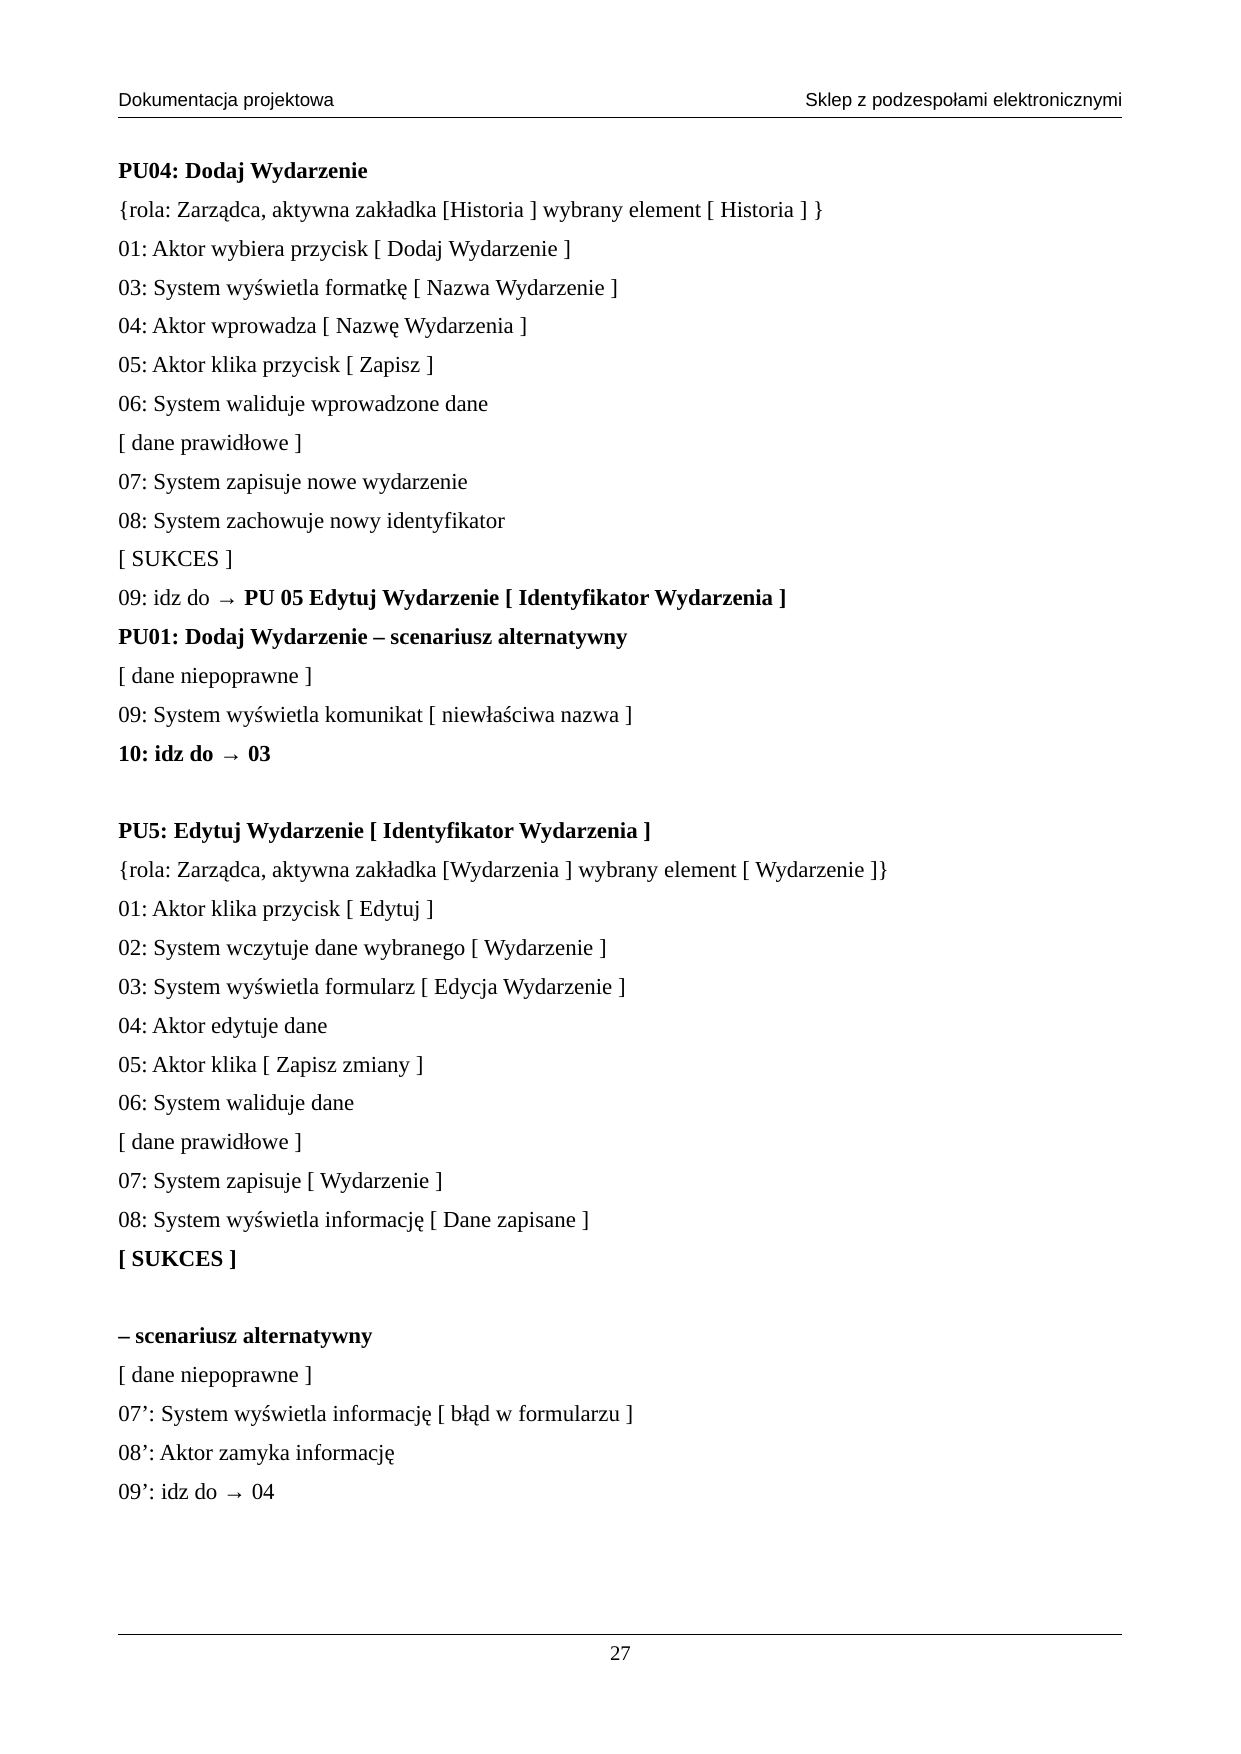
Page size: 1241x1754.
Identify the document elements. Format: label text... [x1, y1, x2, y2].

text – scenariusz alternatywny [118, 1323, 1122, 1349]
text {rola: Zarządca, aktywna zakładka [Wydarzenia ] wybrany element [ Wydarzenie ]} [118, 856, 1122, 883]
text 09’: idz do → 04 [118, 1478, 1122, 1504]
text 05: Aktor klika [ Zapisz zmiany ] [118, 1051, 1122, 1077]
text 02: System wczytuje dane wybranego [ Wydarzenie ] [118, 934, 1122, 960]
text 03: System wyświetla formularz [ Edycja Wydarzenie ] [118, 973, 1122, 999]
text 01: Aktor wybiera przycisk [ Dodaj Wydarzenie ] [118, 235, 1122, 261]
text [ dane niepoprawne ] [118, 662, 1122, 688]
text 08: System wyświetla informację [ Dane zapisane ] [118, 1206, 1122, 1232]
text 06: System waliduje dane [118, 1089, 1122, 1116]
text {rola: Zarządca, aktywna zakładka [Historia ] wybrany element [ Historia ] } [118, 196, 1122, 222]
text [ SUKCES ] [118, 546, 1122, 572]
text [ dane prawidłowe ] [118, 1128, 1122, 1155]
text [ dane prawidłowe ] [118, 429, 1122, 455]
text 04: Aktor wprowadza [ Nazwę Wydarzenia ] [118, 312, 1122, 339]
text 09: System wyświetla komunikat [ niewłaściwa nazwa ] [118, 701, 1122, 727]
text 10: idz do → 03 [118, 740, 1122, 766]
text 03: System wyświetla formatkę [ Nazwa Wydarzenie ] [118, 273, 1122, 300]
text PU04: Dodaj Wydarzenie [118, 157, 1122, 183]
text [ SUKCES ] [118, 1245, 1122, 1271]
text PU01: Dodaj Wydarzenie – scenariusz alternatywny [118, 623, 1122, 649]
text 01: Aktor klika przycisk [ Edytuj ] [118, 895, 1122, 922]
text 08’: Aktor zamyka informację [118, 1439, 1122, 1466]
text 07: System zapisuje nowe wydarzenie [118, 468, 1122, 494]
text 07’: System wyświetla informację [ błąd w formularzu ] [118, 1400, 1122, 1427]
text 08: System zachowuje nowy identyfikator [118, 507, 1122, 533]
text 04: Aktor edytuje dane [118, 1012, 1122, 1038]
text 05: Aktor klika przycisk [ Zapisz ] [118, 351, 1122, 378]
text 07: System zapisuje [ Wydarzenie ] [118, 1167, 1122, 1193]
text [ dane niepoprawne ] [118, 1361, 1122, 1388]
text PU5: Edytuj Wydarzenie [ Identyfikator Wydarzenia ] [118, 817, 1122, 844]
text 06: System waliduje wprowadzone dane [118, 390, 1122, 416]
text 09: idz do → PU 05 Edytuj Wydarzenie [ Identyfikator Wydarzenia ] [118, 584, 1122, 611]
